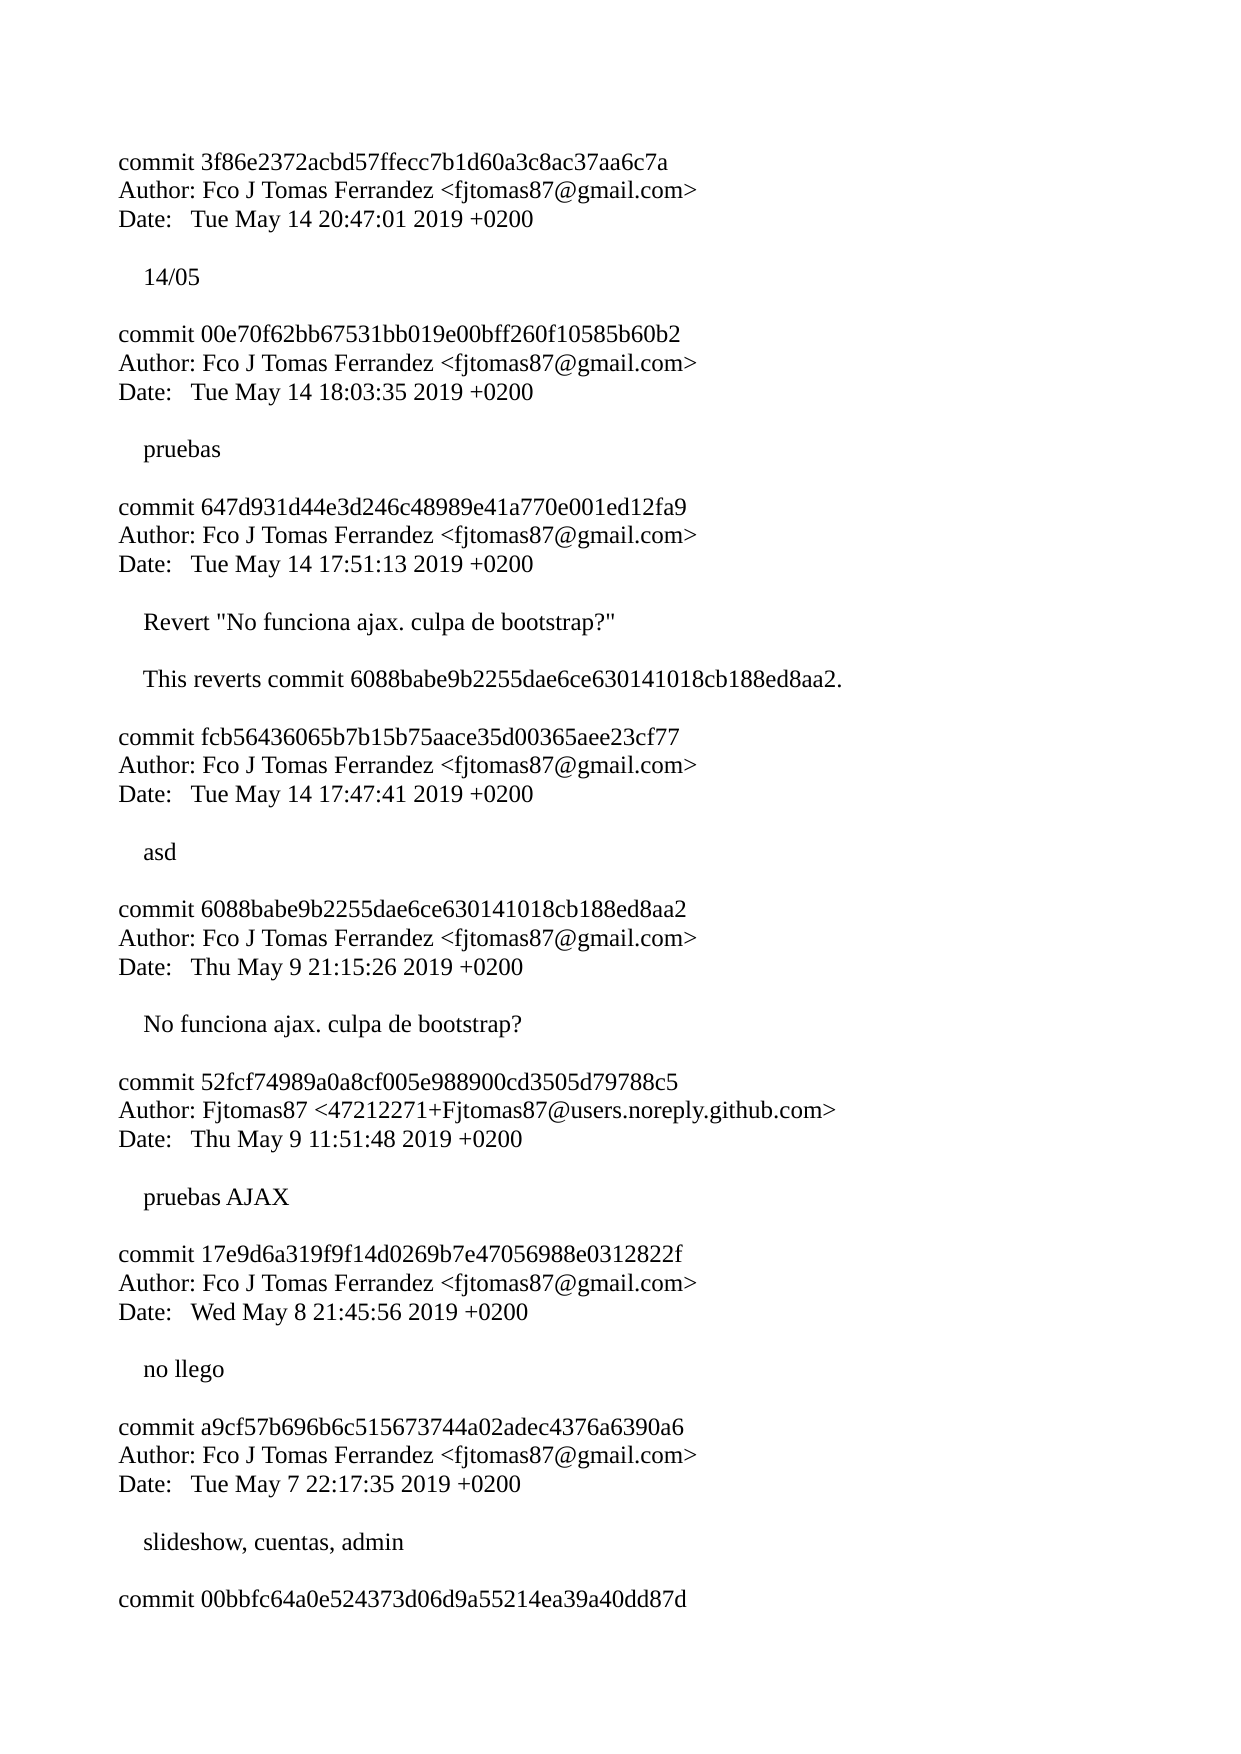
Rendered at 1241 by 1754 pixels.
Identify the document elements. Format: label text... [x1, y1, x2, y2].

text Author: Fjtomas87 <47212271+Fjtomas87@users.noreply.github.com> [118, 1096, 1122, 1124]
text commit 52fcf74989a0a8cf005e988900cd3505d79788c5 [118, 1067, 1122, 1096]
text Author: Fco J Tomas Ferrandez <fjtomas87@gmail.com> [118, 751, 1122, 779]
text 14/05 [118, 262, 1122, 291]
text Date: Tue May 7 22:17:35 2019 +0200 [118, 1469, 1122, 1498]
text asd [118, 837, 1122, 866]
text Author: Fco J Tomas Ferrandez <fjtomas87@gmail.com> [118, 176, 1122, 204]
text No funciona ajax. culpa de bootstrap? [118, 1009, 1122, 1038]
text commit 6088babe9b2255dae6ce630141018cb188ed8aa2 [118, 894, 1122, 923]
text commit 3f86e2372acbd57ffecc7b1d60a3c8ac37aa6c7a [118, 147, 1122, 176]
text This reverts commit 6088babe9b2255dae6ce630141018cb188ed8aa2. [118, 664, 1122, 693]
text no llego [118, 1354, 1122, 1383]
text commit 647d931d44e3d246c48989e41a770e001ed12fa9 [118, 492, 1122, 521]
text Author: Fco J Tomas Ferrandez <fjtomas87@gmail.com> [118, 521, 1122, 549]
text Author: Fco J Tomas Ferrandez <fjtomas87@gmail.com> [118, 1268, 1122, 1297]
text Author: Fco J Tomas Ferrandez <fjtomas87@gmail.com> [118, 923, 1122, 952]
text pruebas AJAX [118, 1182, 1122, 1211]
text Date: Wed May 8 21:45:56 2019 +0200 [118, 1297, 1122, 1326]
text commit 00e70f62bb67531bb019e00bff260f10585b60b2 [118, 319, 1122, 348]
text Date: Tue May 14 20:47:01 2019 +0200 [118, 204, 1122, 233]
text Date: Tue May 14 17:47:41 2019 +0200 [118, 779, 1122, 808]
text Author: Fco J Tomas Ferrandez <fjtomas87@gmail.com> [118, 1441, 1122, 1469]
text commit 17e9d6a319f9f14d0269b7e47056988e0312822f [118, 1239, 1122, 1268]
text commit a9cf57b696b6c515673744a02adec4376a6390a6 [118, 1412, 1122, 1441]
text Date: Tue May 14 17:51:13 2019 +0200 [118, 549, 1122, 578]
text slideshow, cuentas, admin [118, 1527, 1122, 1556]
text commit fcb56436065b7b15b75aace35d00365aee23cf77 [118, 722, 1122, 751]
text Date: Thu May 9 11:51:48 2019 +0200 [118, 1124, 1122, 1153]
text commit 00bbfc64a0e524373d06d9a55214ea39a40dd87d [118, 1584, 1122, 1613]
text Date: Tue May 14 18:03:35 2019 +0200 [118, 377, 1122, 406]
text Revert "No funciona ajax. culpa de bootstrap?" [118, 607, 1122, 636]
text Date: Thu May 9 21:15:26 2019 +0200 [118, 952, 1122, 981]
text pruebas [118, 434, 1122, 463]
text Author: Fco J Tomas Ferrandez <fjtomas87@gmail.com> [118, 348, 1122, 377]
